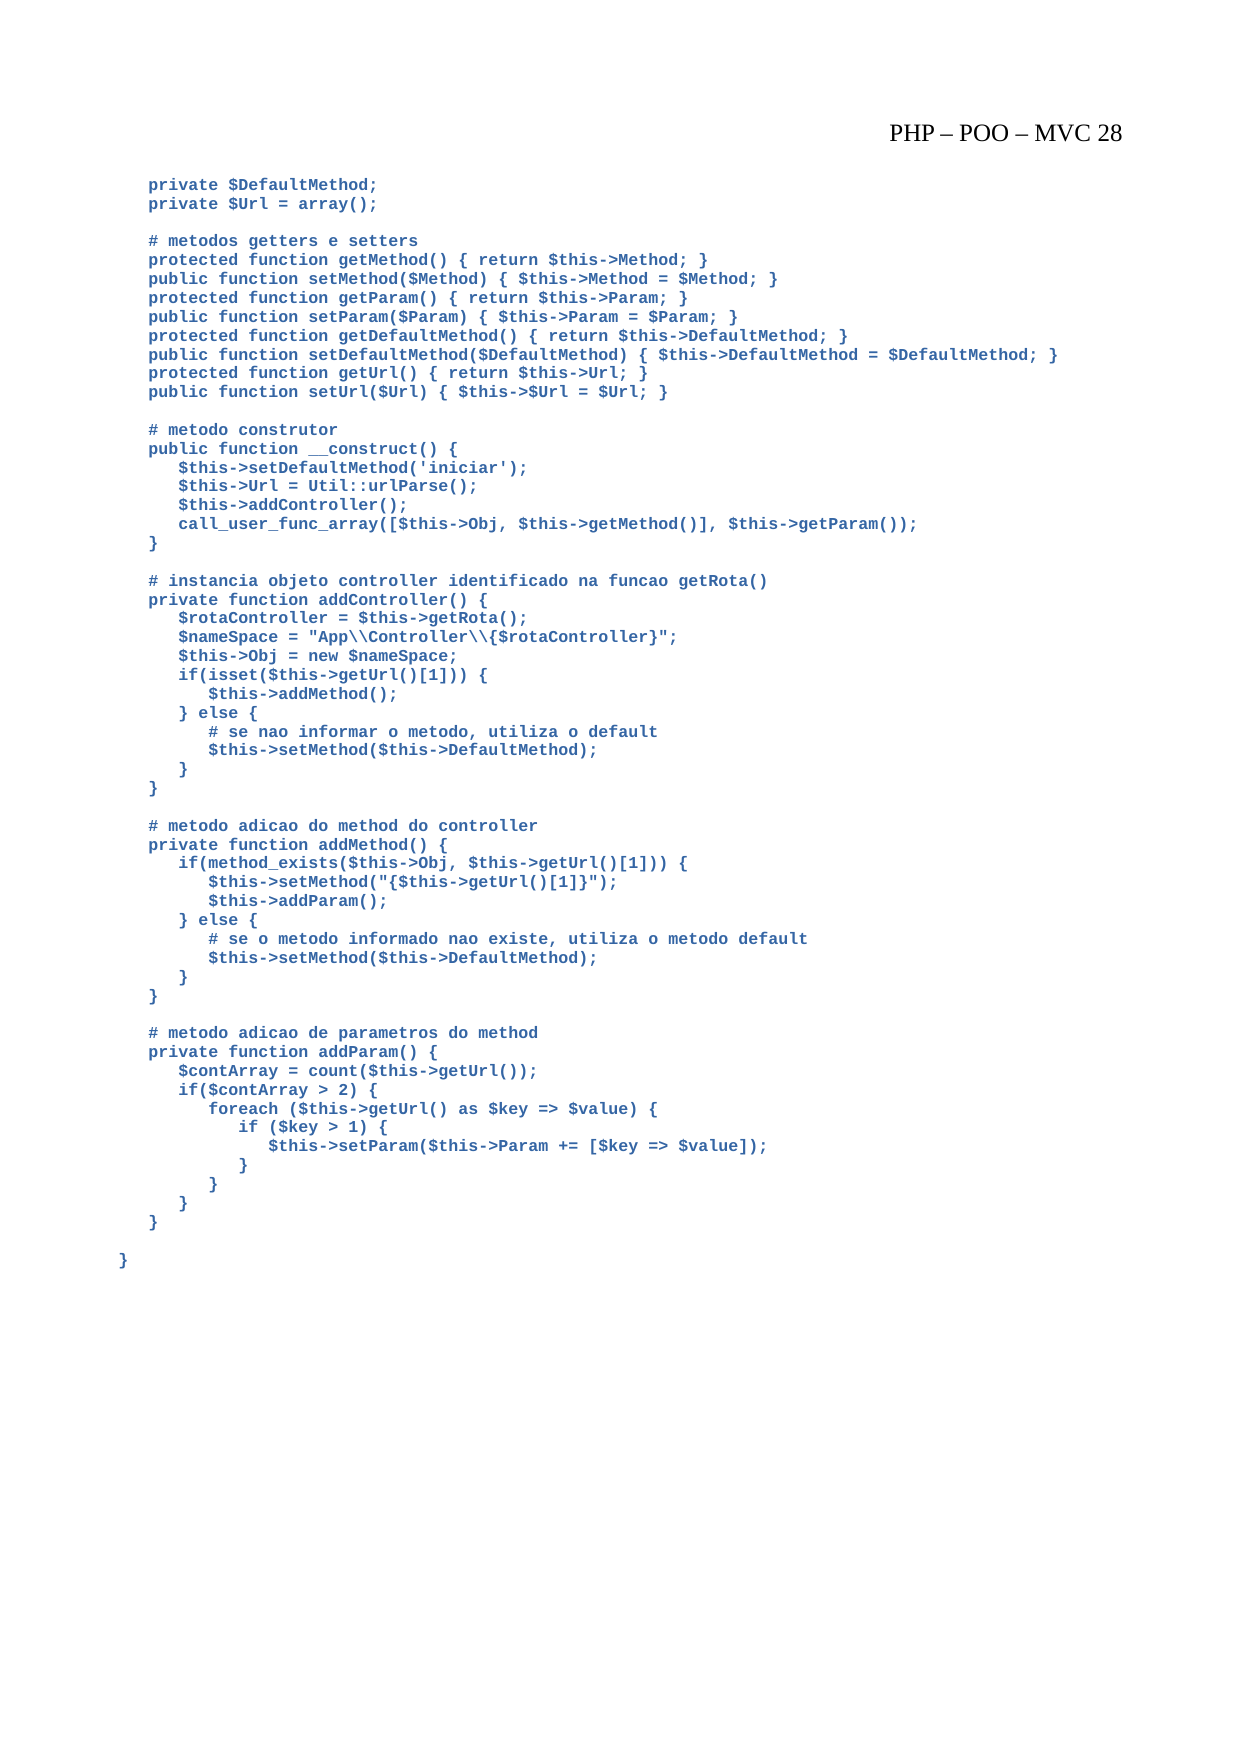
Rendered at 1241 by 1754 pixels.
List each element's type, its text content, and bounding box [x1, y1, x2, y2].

text } [118, 1176, 1122, 1194]
text } [118, 987, 1122, 1006]
text $contArray = count($this->getUrl()); [118, 1062, 1122, 1081]
text if(isset($this->getUrl()[1])) { [118, 667, 1122, 685]
text public function __construct() { [118, 440, 1122, 459]
text } [118, 968, 1122, 987]
text protected function getMethod() { return $this->Method; } [118, 252, 1122, 271]
text } else { [118, 912, 1122, 931]
text # metodo adicao de parametros do method [118, 1025, 1122, 1044]
text public function setDefaultMethod($DefaultMethod) { $this->DefaultMethod = $DefaultMethod; } [118, 346, 1122, 365]
text private $Url = array(); [118, 195, 1122, 214]
text protected function getDefaultMethod() { return $this->DefaultMethod; } [118, 327, 1122, 346]
text if ($key > 1) { [118, 1119, 1122, 1138]
text } [118, 1251, 1122, 1270]
text # metodo adicao do method do controller [118, 817, 1122, 836]
text protected function getParam() { return $this->Param; } [118, 289, 1122, 308]
text private function addParam() { [118, 1044, 1122, 1062]
text $this->addController(); [118, 497, 1122, 516]
text $this->setParam($this->Param += [$key => $value]); [118, 1138, 1122, 1157]
text $this->addMethod(); [118, 685, 1122, 704]
text $this->setMethod("{$this->getUrl()[1]}"); [118, 874, 1122, 893]
text foreach ($this->getUrl() as $key => $value) { [118, 1100, 1122, 1119]
text public function setParam($Param) { $this->Param = $Param; } [118, 308, 1122, 327]
text call_user_func_array([$this->Obj, $this->getMethod()], $this->getParam()); [118, 516, 1122, 534]
text # se o metodo informado nao existe, utiliza o metodo default [118, 931, 1122, 949]
text $this->setMethod($this->DefaultMethod); [118, 742, 1122, 761]
text protected function getUrl() { return $this->Url; } [118, 365, 1122, 384]
text } else { [118, 704, 1122, 723]
text } [118, 1194, 1122, 1213]
text $this->setMethod($this->DefaultMethod); [118, 949, 1122, 968]
text $this->addParam(); [118, 893, 1122, 912]
text public function setUrl($Url) { $this->$Url = $Url; } [118, 384, 1122, 403]
text } [118, 761, 1122, 780]
text public function setMethod($Method) { $this->Method = $Method; } [118, 271, 1122, 289]
text } [118, 780, 1122, 798]
text # metodo construtor [118, 421, 1122, 440]
text if(method_exists($this->Obj, $this->getUrl()[1])) { [118, 855, 1122, 874]
text } [118, 1157, 1122, 1176]
text $nameSpace = "App\\Controller\\{$rotaController}"; [118, 629, 1122, 648]
text # metodos getters e setters [118, 233, 1122, 252]
text $this->Obj = new $nameSpace; [118, 648, 1122, 667]
text $this->Url = Util::urlParse(); [118, 478, 1122, 497]
text $this->setDefaultMethod('iniciar'); [118, 459, 1122, 478]
text private function addController() { [118, 591, 1122, 610]
text $rotaController = $this->getRota(); [118, 610, 1122, 629]
text # instancia objeto controller identificado na funcao getRota() [118, 572, 1122, 591]
text # se nao informar o metodo, utiliza o default [118, 723, 1122, 742]
text } [118, 1213, 1122, 1232]
text if($contArray > 2) { [118, 1081, 1122, 1100]
text private function addMethod() { [118, 836, 1122, 855]
text } [118, 534, 1122, 553]
text private $DefaultMethod; [118, 176, 1122, 195]
